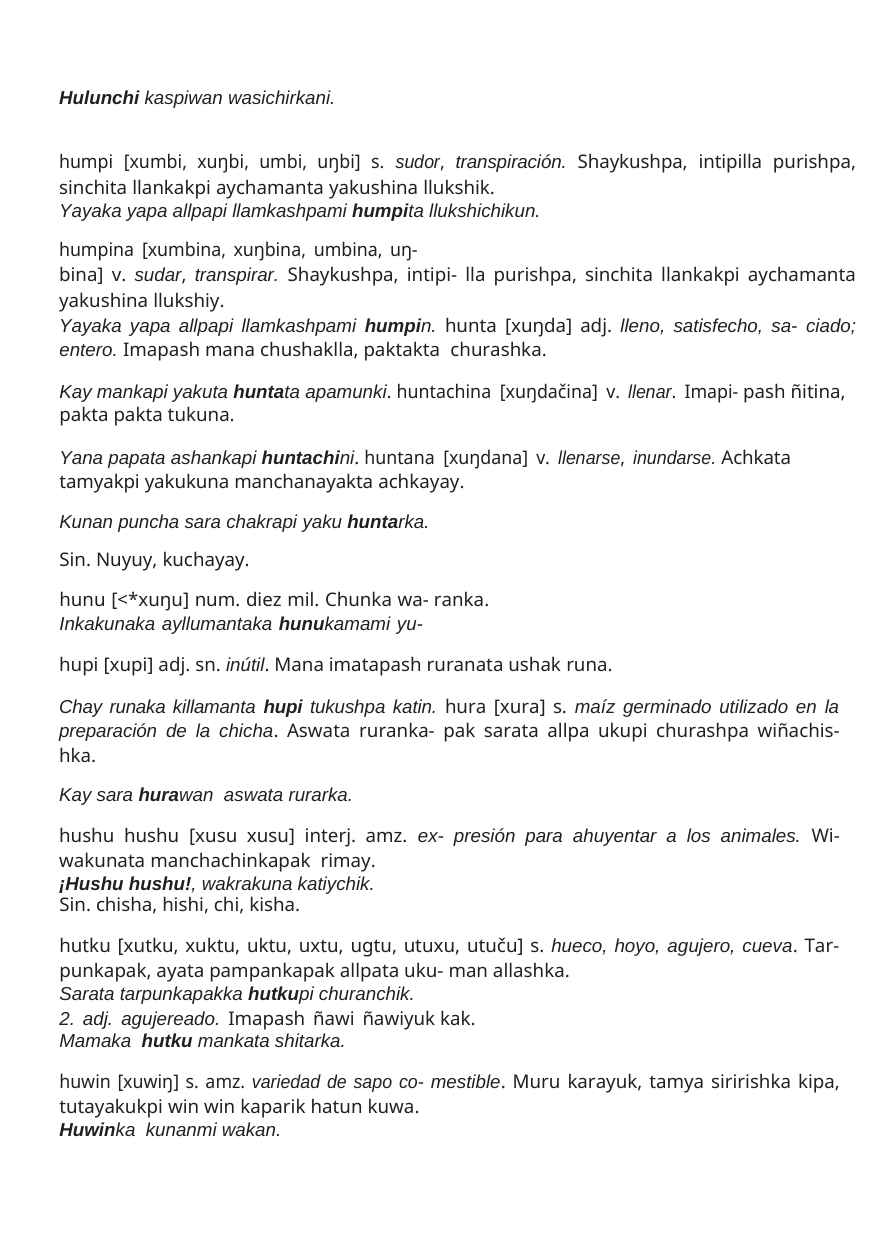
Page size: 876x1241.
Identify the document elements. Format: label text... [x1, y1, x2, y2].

text Chay runaka killamanta hupi tukushpa katin. hura [xura] s. maíz germinado utilizado en la preparación de la chicha. Aswata ruranka- pak sarata allpa ukupi churashpa wiñachis- hka. [59, 694, 840, 768]
text hunu [<*xuŋu] num. diez mil. Chunka wa- ranka. [59, 588, 857, 612]
text Hulunchi kaspiwan wasichirkani. [59, 88, 856, 108]
text humpi [xumbi, xuŋbi, umbi, uŋbi] s. sudor, transpiración. Shaykushpa, intipilla purishpa, sinchita llankakpi aychamanta yakushina llukshik. [59, 149, 856, 200]
text humpina [xumbina, xuŋbina, umbina, uŋ- [59, 238, 856, 261]
text Yayaka yapa allpapi llamkashpami humpita llukshichikun. [59, 200, 856, 221]
text Mamaka hutku mankata shitarka. [59, 1031, 856, 1051]
text hupi [xupi] adj. sn. inútil. Mana imatapash ruranata ushak runa. [59, 652, 840, 676]
text bina] v. sudar, transpirar. Shaykushpa, intipi- lla purishpa, sinchita llankakpi aychamanta yakushina llukshiy. [59, 261, 856, 313]
text Sin. Nuyuy, kuchayay. [59, 550, 856, 571]
text Yayaka yapa allpapi llamkashpami humpin. hunta [xuŋda] adj. lleno, satisfecho, sa- ciado; entero. Imapash mana chushaklla, paktakta churashka. [59, 313, 856, 362]
text Sin. chisha, hishi, chi, kisha. [59, 895, 856, 916]
text hushu hushu [xusu xusu] interj. amz. ex- presión para ahuyentar a los animales. Wi- wakunata manchachinkapak rimay. [59, 822, 840, 873]
text Kay mankapi yakuta huntata apamunki. huntachina [xuŋdačina] v. llenar. Imapi- pash ñitina, pakta pakta tukuna. [59, 380, 857, 427]
text ¡Hushu hushu!, wakrakuna katiychik. [59, 873, 856, 895]
text Sarata tarpunkapakka hutkupi churanchik. [59, 983, 856, 1005]
text hutku [xutku, xuktu, uktu, uxtu, ugtu, utuxu, utuču] s. hueco, hoyo, agujero, cueva. Tar- punkapak, ayata pampankapak allpata uku- man allashka. [59, 932, 840, 983]
text Kunan puncha sara chakrapi yaku huntarka. [59, 511, 856, 533]
text Huwinka kunanmi wakan. [59, 1119, 856, 1141]
text Inkakunaka ayllumantaka hunukamami yu- [59, 613, 856, 634]
text huwin [xuwiŋ] s. amz. variedad de sapo co- mestible. Muru karayuk, tamya siririshka kipa, tutayakukpi win win kaparik hatun kuwa. [59, 1068, 840, 1119]
text Yana papata ashankapi huntachini. huntana [xuŋdana] v. llenarse, inundarse. Achkata tamyakpi yakukuna manchanayakta achkayay. [59, 445, 857, 493]
text Kay sara hurawan aswata rurarka. [59, 785, 856, 806]
text 2. adj. agujereado. Imapash ñawi ñawiyuk kak. [59, 1005, 841, 1030]
